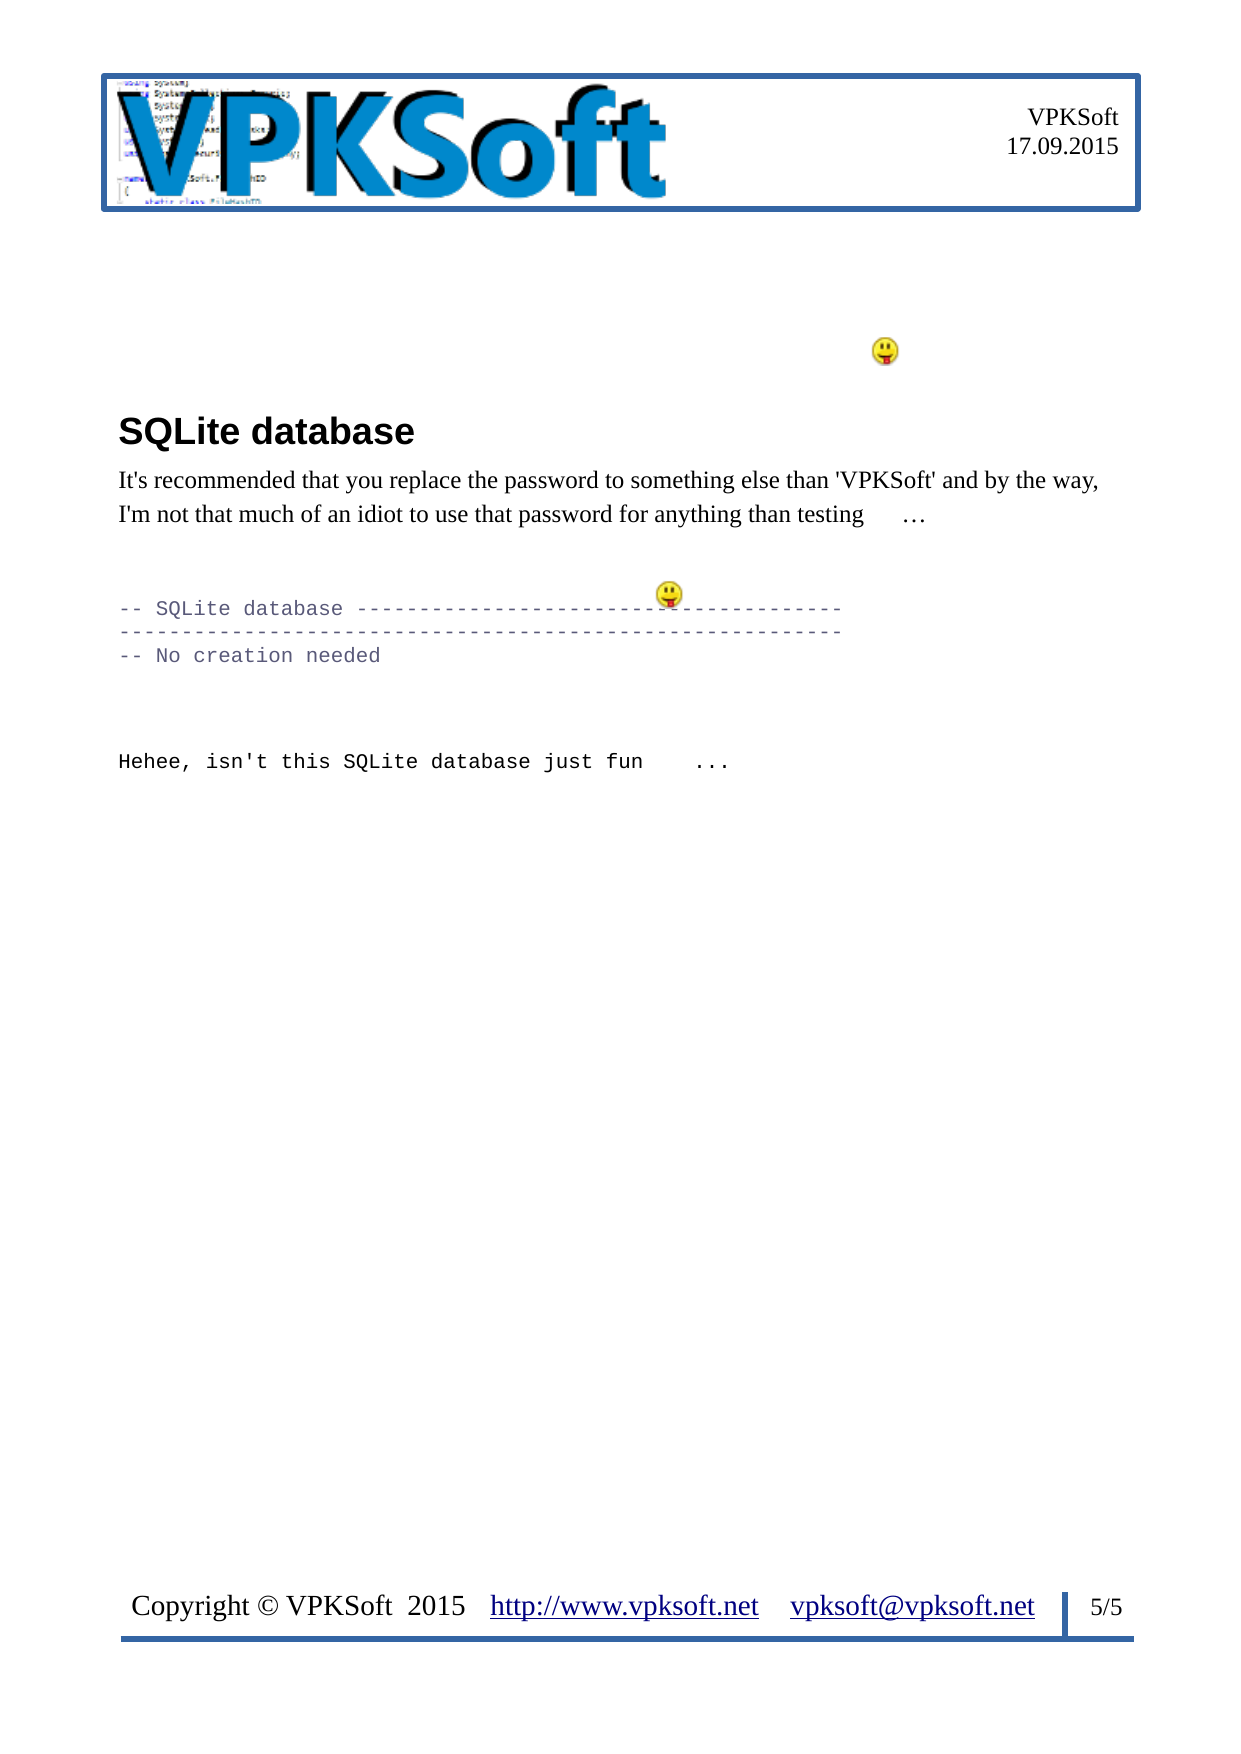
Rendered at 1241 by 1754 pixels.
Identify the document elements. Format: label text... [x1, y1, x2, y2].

text -- SQLite database --------------------------------------- [118, 598, 1122, 621]
text ---------------------------------------------------------- [118, 621, 1122, 645]
subtitle SQLite database [118, 409, 1122, 453]
text -- No creation needed [118, 645, 1122, 669]
text Hehee, isn't this SQLite database just fun ... [118, 751, 1122, 775]
text It's recommended that you replace the password to something else than 'VPKSoft' and by the way, I'm not that much of an idiot to use that password for anything than testing … [118, 465, 1122, 528]
picture [655, 580, 684, 609]
picture [116, 81, 672, 204]
picture [871, 337, 900, 366]
